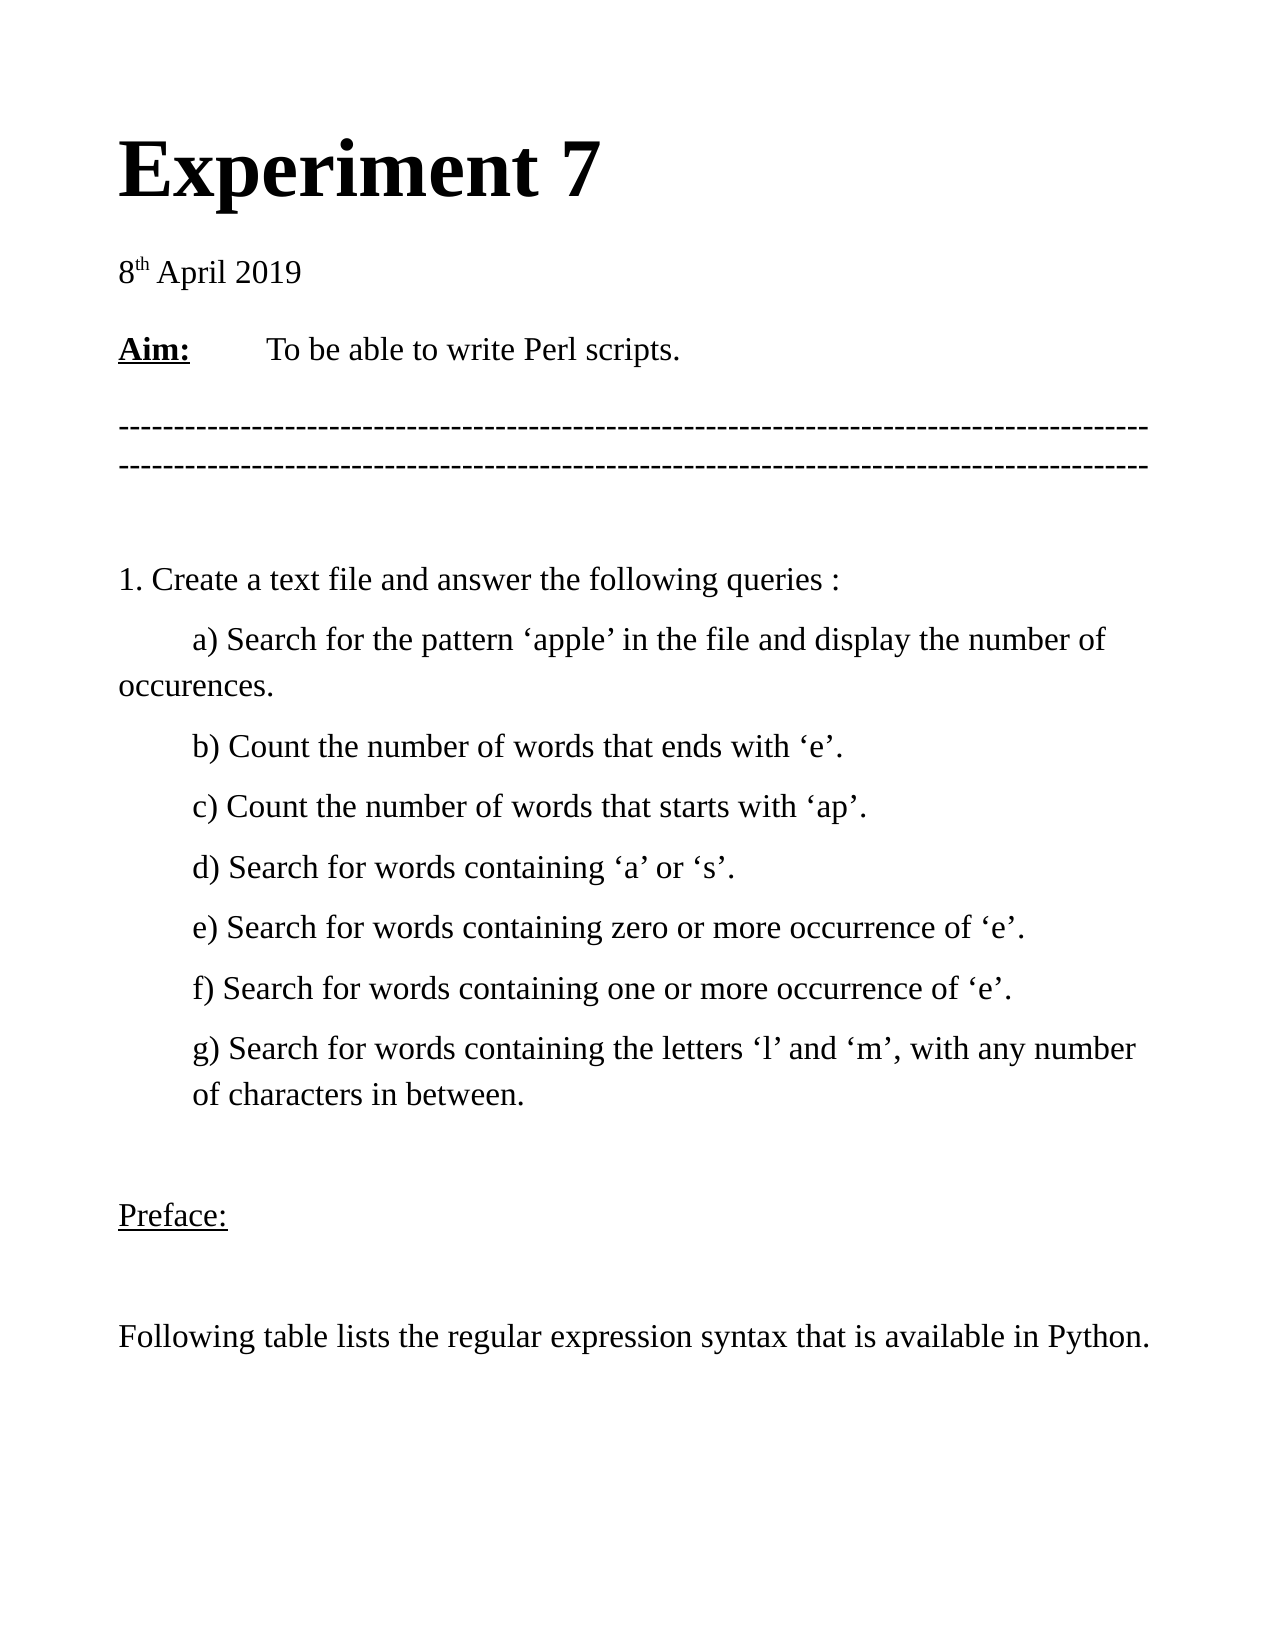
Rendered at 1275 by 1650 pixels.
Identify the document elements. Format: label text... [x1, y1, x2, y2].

text --------------------------------------------------------------------------------------------- [118, 406, 1157, 444]
text g) Search for words containing the letters ‘l’ and ‘m’, with any number of characters in between. [118, 1028, 1157, 1113]
text Preface: [118, 1196, 1157, 1234]
text Aim: To be able to write Perl scripts. [118, 329, 1157, 367]
text e) Search for words containing zero or more occurrence of ‘e’. [118, 907, 1157, 946]
text f) Search for words containing one or more occurrence of ‘e’. [118, 968, 1157, 1006]
text c) Count the number of words that starts with ‘ap’. [118, 786, 1157, 825]
text Following table lists the regular expression syntax that is available in Python. [118, 1317, 1157, 1355]
text a) Search for the pattern ‘apple’ in the file and display the number of occurences. [118, 619, 1157, 704]
text --------------------------------------------------------------------------------------------- [118, 444, 1157, 482]
text 1. Create a text file and answer the following queries : [118, 559, 1157, 597]
text d) Search for words containing ‘a’ or ‘s’. [118, 847, 1157, 885]
text 8th April 2019 [118, 252, 1157, 291]
text Experiment 7 [118, 118, 1157, 214]
text b) Count the number of words that ends with ‘e’. [118, 726, 1157, 764]
